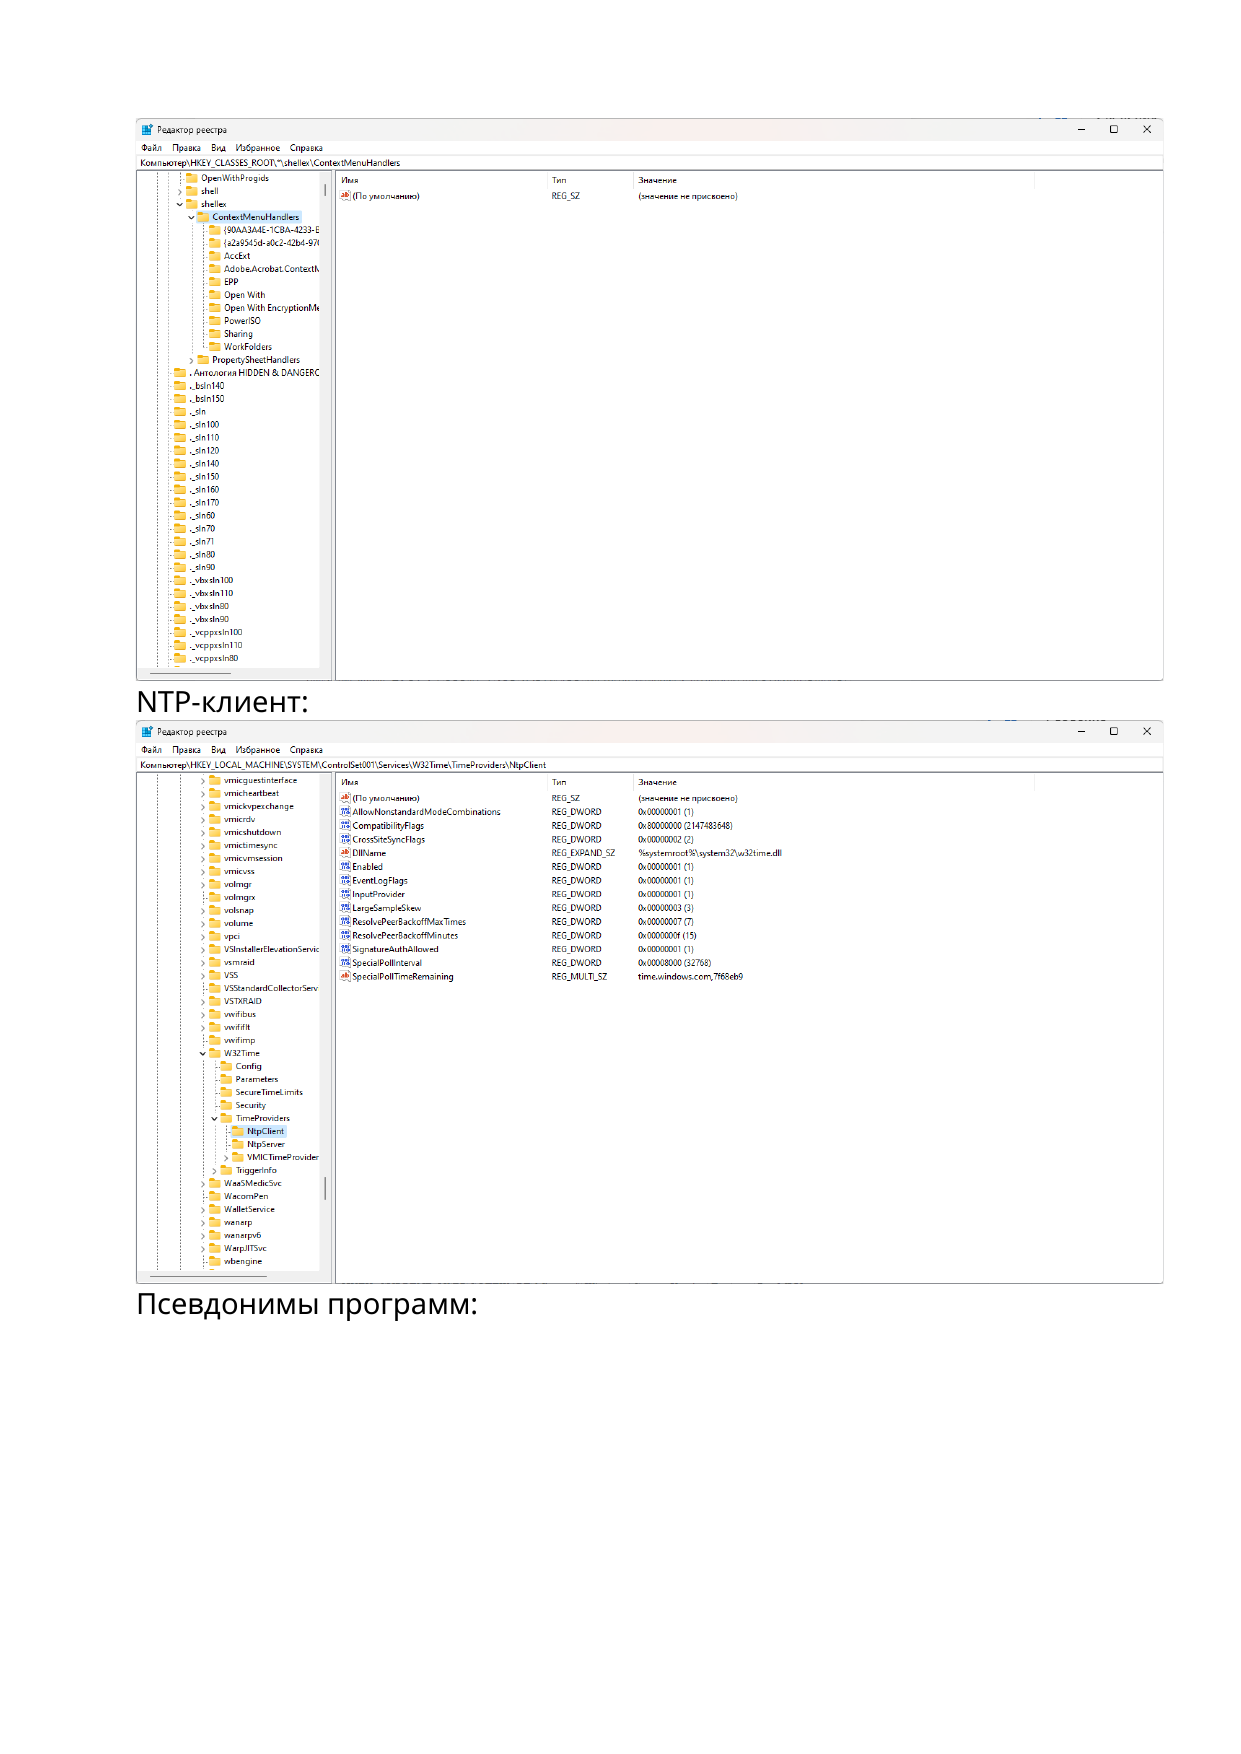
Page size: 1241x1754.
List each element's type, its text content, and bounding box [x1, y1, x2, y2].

text Псевдонимы программ: [136, 1284, 1163, 1323]
text NTP-клиент: [136, 681, 1163, 720]
